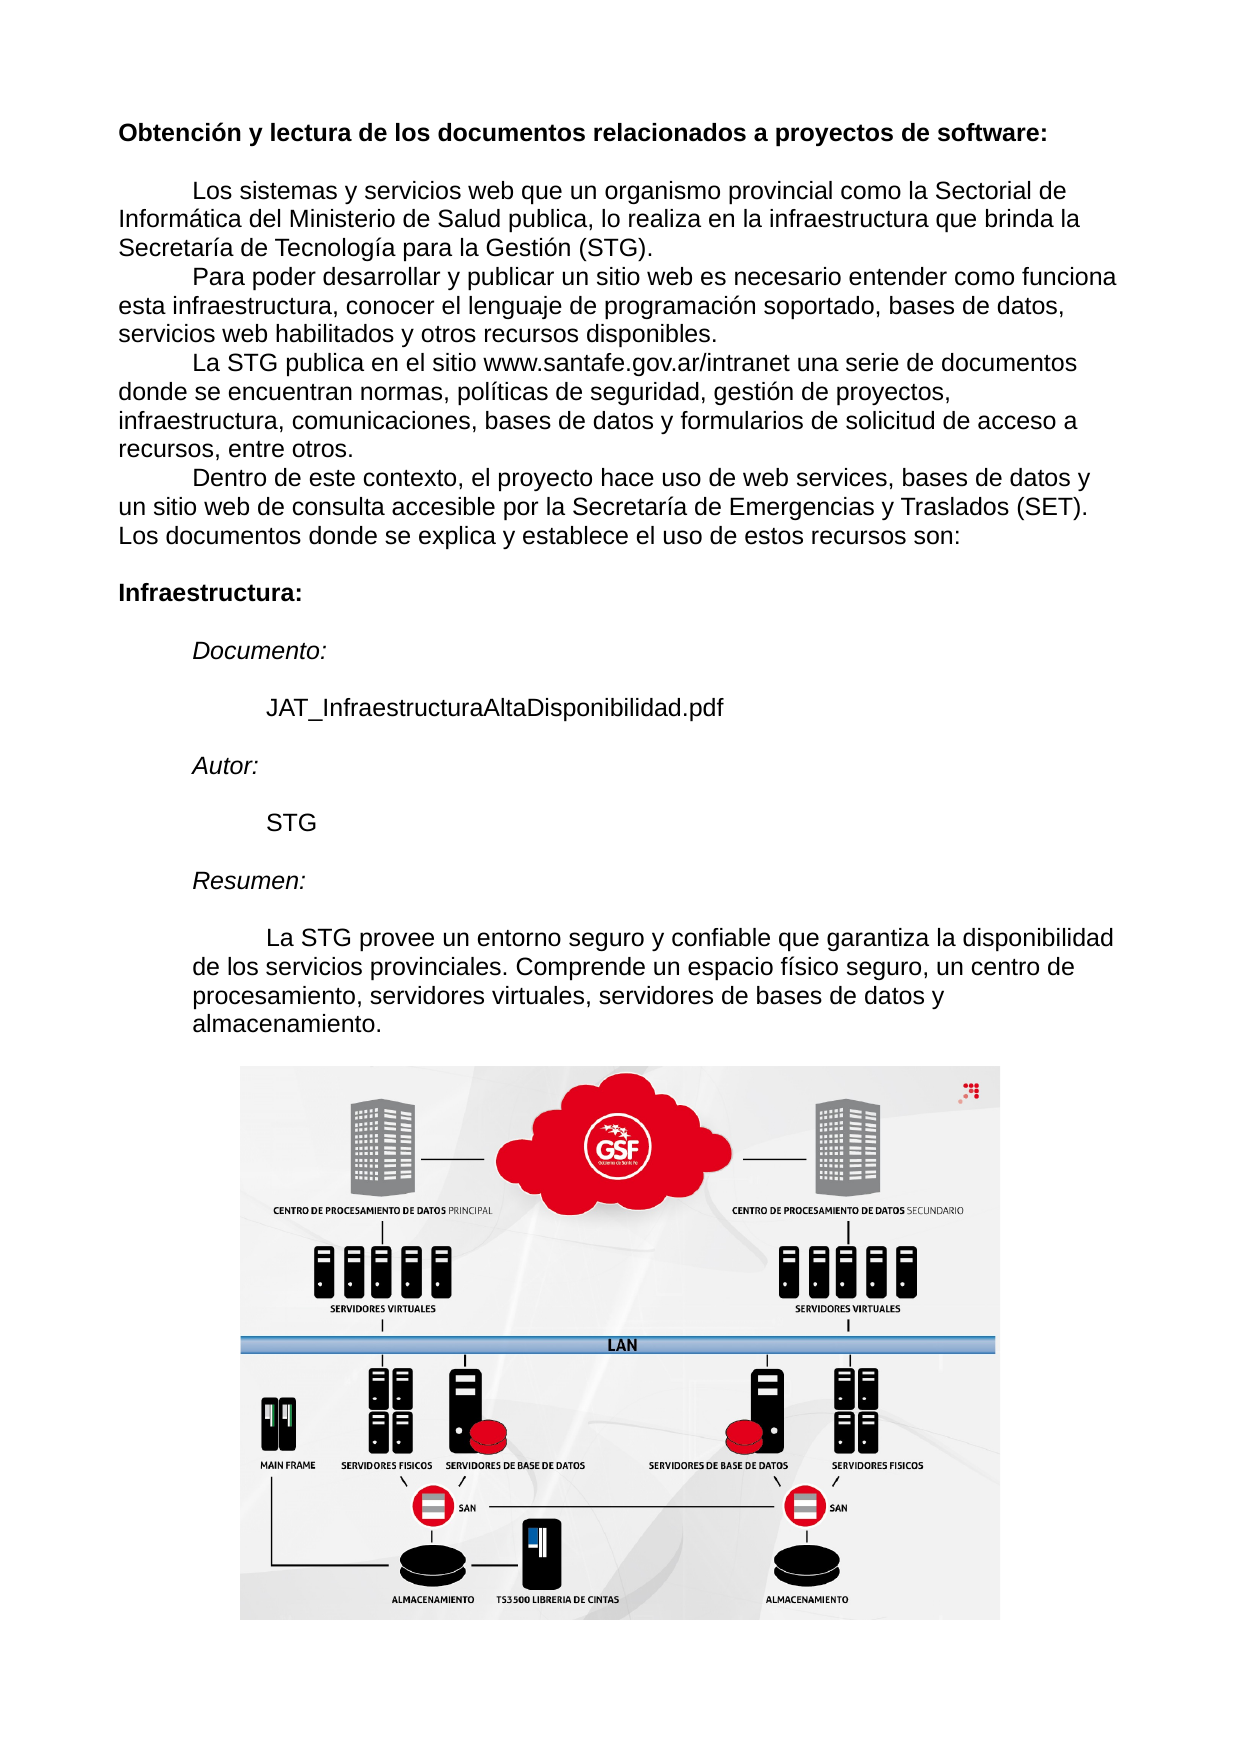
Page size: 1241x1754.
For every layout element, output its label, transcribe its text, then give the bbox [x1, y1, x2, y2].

text La STG publica en el sitio www.santafe.gov.ar/intranet una serie de documentos donde se encuentran normas, políticas de seguridad, gestión de proyectos, infraestructura, comunicaciones, bases de datos y formularios de solicitud de acceso a recursos, entre otros. [118, 348, 1122, 463]
picture [240, 1066, 1001, 1620]
text Los sistemas y servicios web que un organismo provincial como la Sectorial de Informática del Ministerio de Salud publica, lo realiza en la infraestructura que brinda la Secretaría de Tecnología para la Gestión (STG). [118, 176, 1122, 262]
text Documento: [118, 636, 1122, 664]
text Para poder desarrollar y publicar un sitio web es necesario entender como funciona esta infraestructura, conocer el lenguaje de programación soportado, bases de datos, servicios web habilitados y otros recursos disponibles. [118, 262, 1122, 348]
text Autor: [118, 751, 1122, 779]
text JAT_InfraestructuraAltaDisponibilidad.pdf [118, 693, 1122, 722]
text La STG provee un entorno seguro y confiable que garantiza la disponibilidad de los servicios provinciales. Comprende un espacio físico seguro, un centro de procesamiento, servidores virtuales, servidores de bases de datos y almacenamiento. [118, 923, 1122, 1038]
text Infraestructura: [118, 578, 1122, 607]
text STG [118, 808, 1122, 837]
text Dentro de este contexto, el proyecto hace uso de web services, bases de datos y un sitio web de consulta accesible por la Secretaría de Emergencias y Traslados (SET). Los documentos donde se explica y establece el uso de estos recursos son: [118, 463, 1122, 549]
text Obtención y lectura de los documentos relacionados a proyectos de software: [118, 118, 1122, 147]
text Resumen: [118, 866, 1122, 894]
